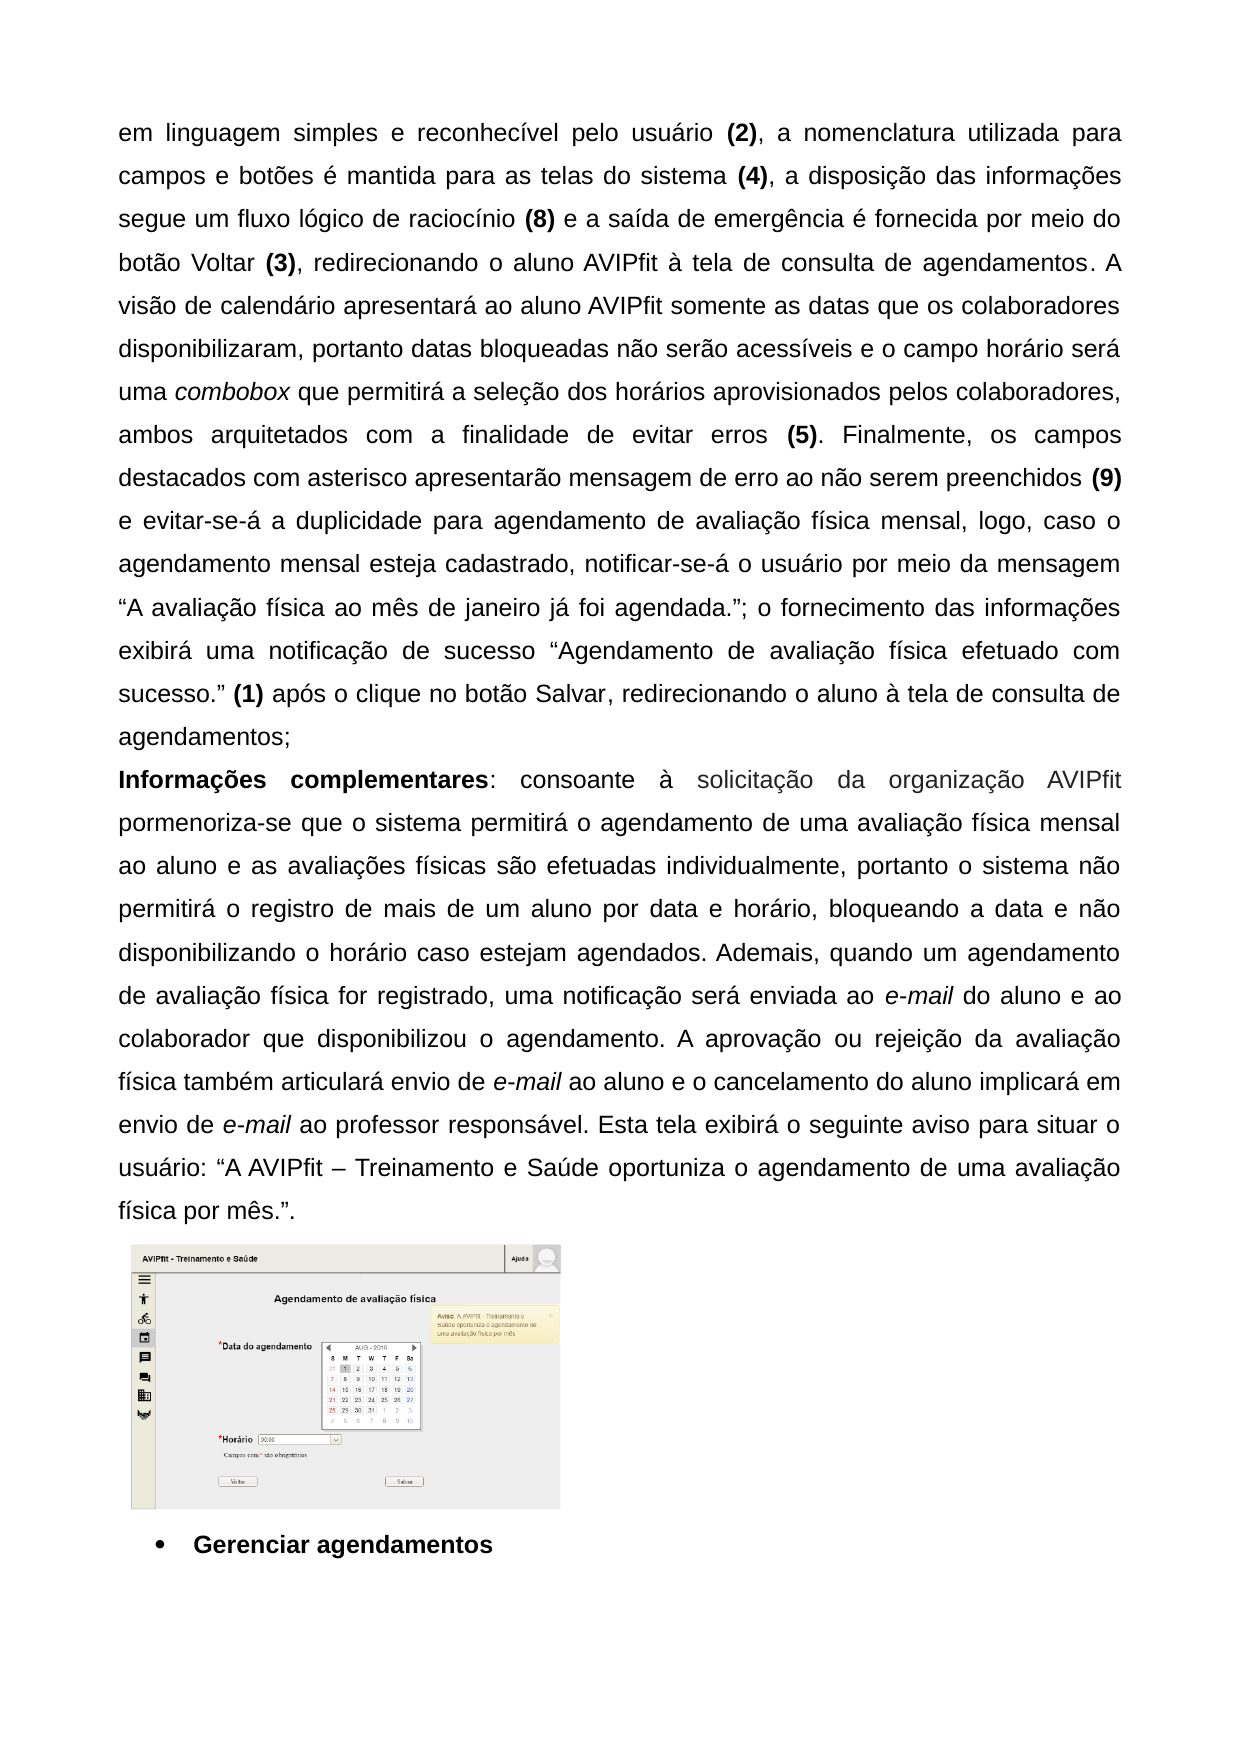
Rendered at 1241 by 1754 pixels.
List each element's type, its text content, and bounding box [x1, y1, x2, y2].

list Gerenciar agendamentos [156, 1530, 1122, 1559]
text Informações complementares: consoante à solicitação da organização AVIPfit pormenoriza-se que o sistema permitirá o agendamento de uma avaliação física mensal ao aluno e as avaliações físicas são efetuadas individualmente, portanto o sistema não permitirá o registro de mais de um aluno por data e horário, bloqueando a data e não disponibilizando o horário caso estejam agendados. Ademais, quando um agendamento de avaliação física for registrado, uma notificação será enviada ao e-mail do aluno e ao colaborador que disponibilizou o agendamento. A aprovação ou rejeição da avaliação física também articulará envio de e-mail ao aluno e o cancelamento do aluno implicará em envio de e-mail ao professor responsável. Esta tela exibirá o seguinte aviso para situar o usuário: “A AVIPfit – Treinamento e Saúde oportuniza o agendamento de uma avaliação física por mês.”. [118, 765, 1122, 1225]
text em linguagem simples e reconhecível pelo usuário (2), a nomenclatura utilizada para campos e botões é mantida para as telas do sistema (4), a disposição das informações segue um fluxo lógico de raciocínio (8) e a saída de emergência é fornecida por meio do botão Voltar (3), redirecionando o aluno AVIPfit à tela de consulta de agendamentos. A visão de calendário apresentará ao aluno AVIPfit somente as datas que os colaboradores disponibilizaram, portanto datas bloqueadas não serão acessíveis e o campo horário será uma combobox que permitirá a seleção dos horários aprovisionados pelos colaboradores, ambos arquitetados com a finalidade de evitar erros (5). Finalmente, os campos destacados com asterisco apresentarão mensagem de erro ao não serem preenchidos (9) e evitar-se-á a duplicidade para agendamento de avaliação física mensal, logo, caso o agendamento mensal esteja cadastrado, notificar-se-á o usuário por meio da mensagem “A avaliação física ao mês de janeiro já foi agendada.”; o fornecimento das informações exibirá uma notificação de sucesso “Agendamento de avaliação física efetuado com sucesso.” (1) após o clique no botão Salvar, redirecionando o aluno à tela de consulta de agendamentos; [118, 118, 1122, 751]
